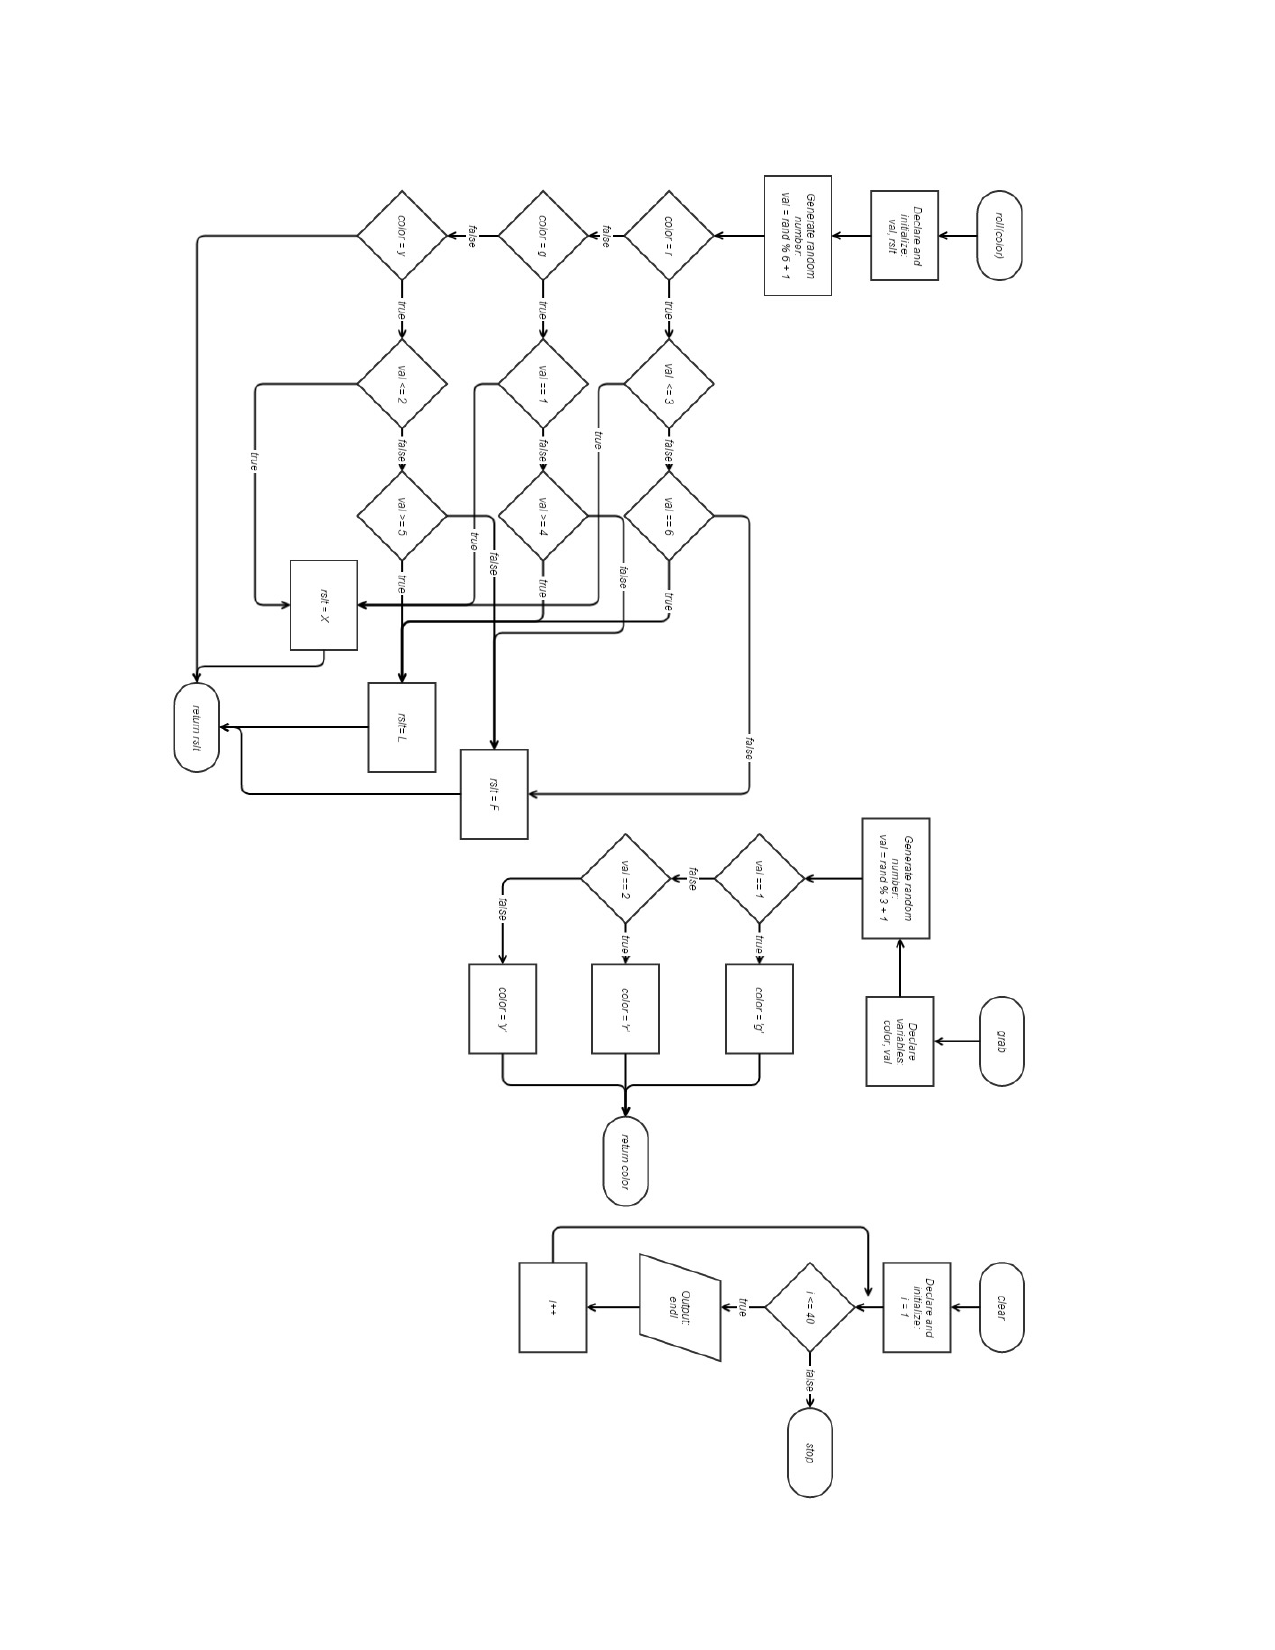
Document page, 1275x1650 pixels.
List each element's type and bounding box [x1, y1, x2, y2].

picture [157, 130, 1081, 1520]
